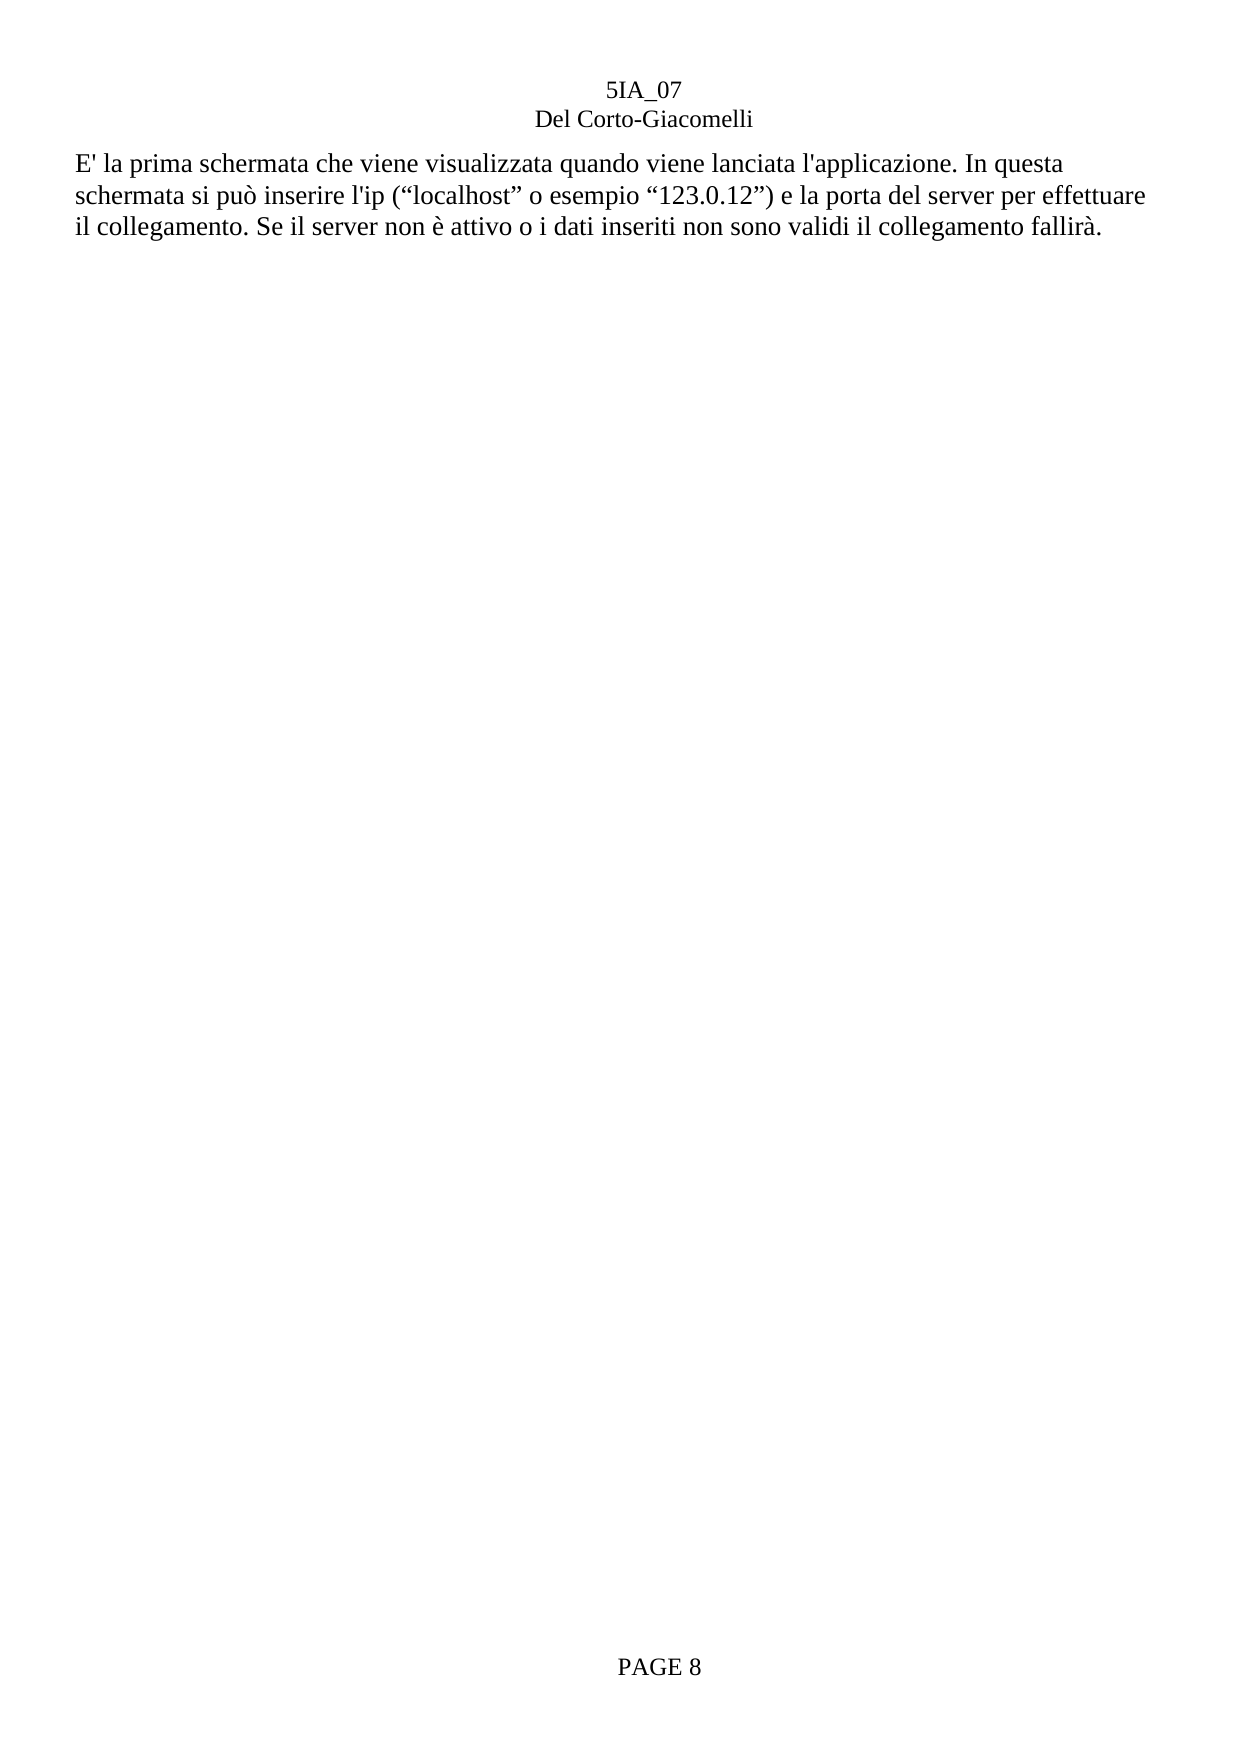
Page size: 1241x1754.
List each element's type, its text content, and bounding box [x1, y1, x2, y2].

subtitle E' la prima schermata che viene visualizzata quando viene lanciata l'applicazione. In questa schermata si può inserire l'ip (“localhost” o esempio “123.0.12”) e la porta del server per effettuare il collegamento. Se il server non è attivo o i dati inseriti non sono validi il collegamento fallirà. [75, 148, 1162, 241]
